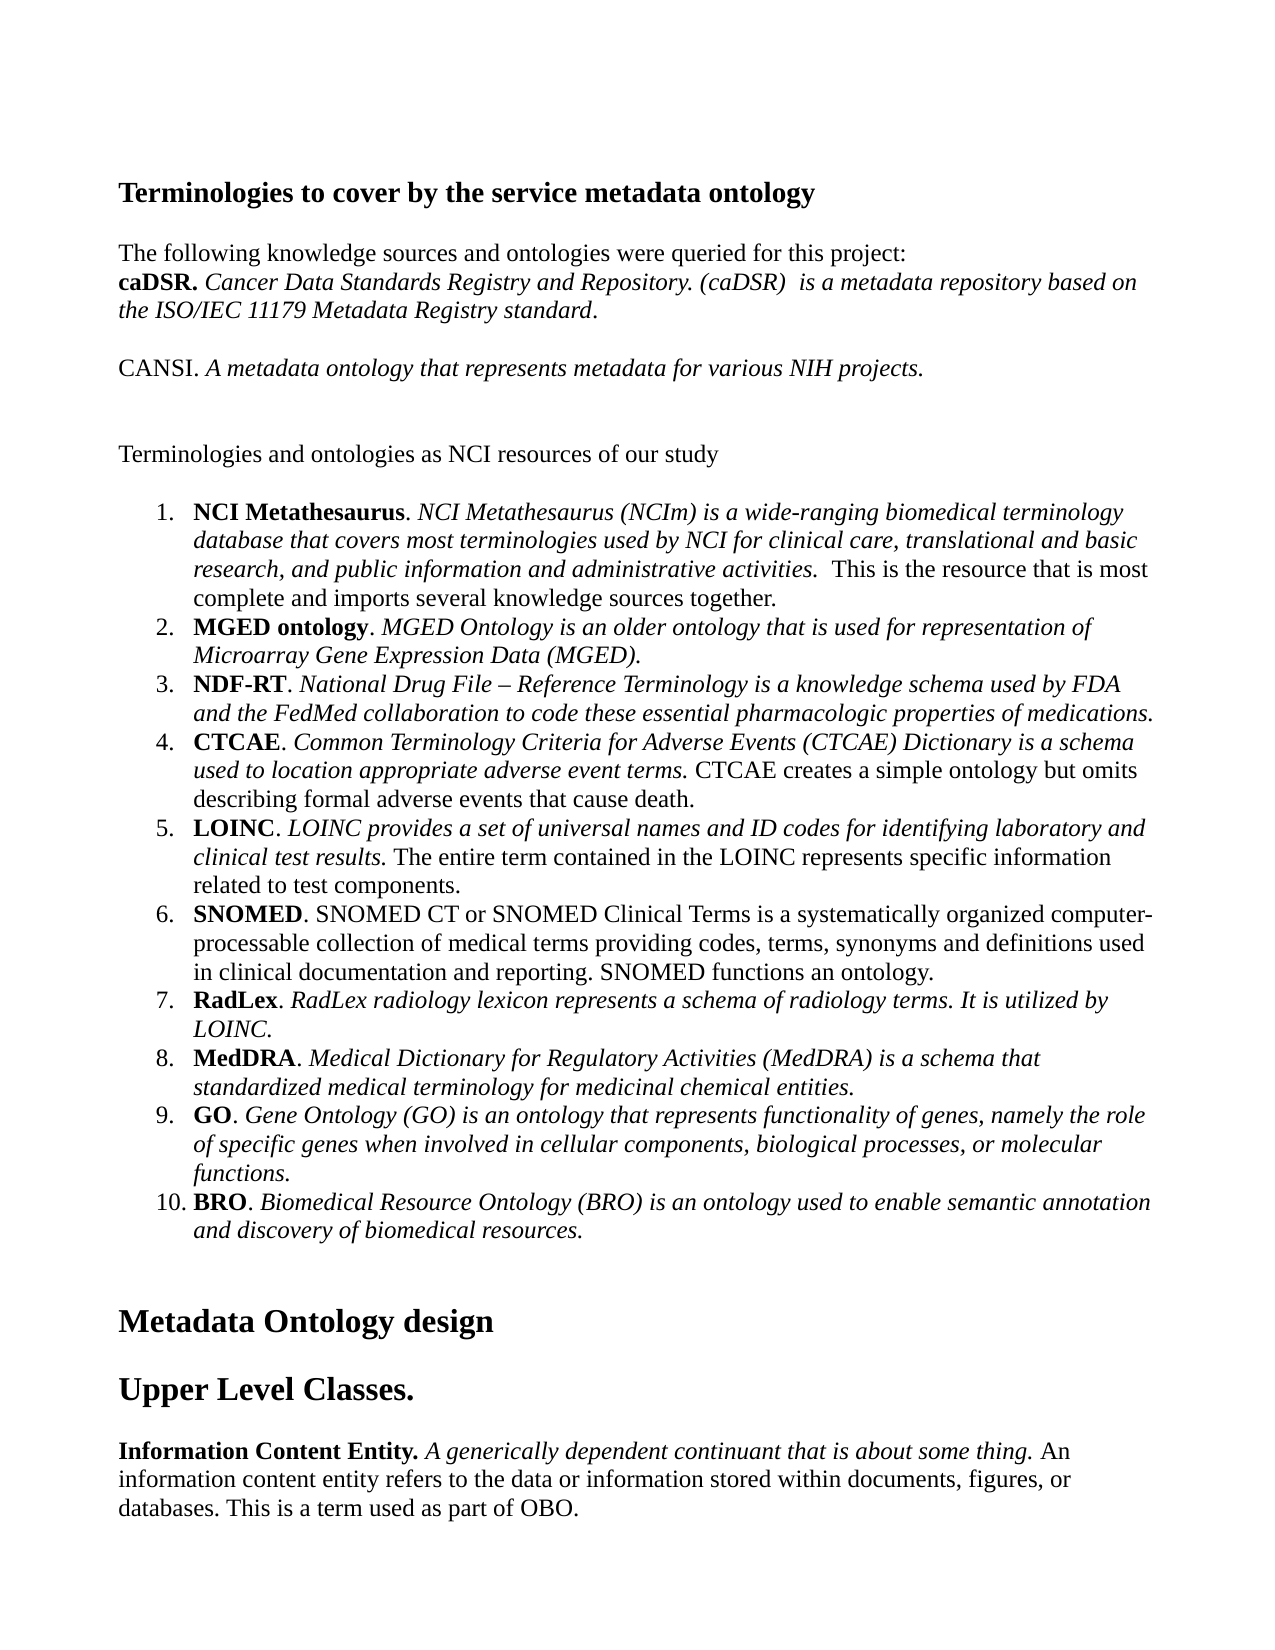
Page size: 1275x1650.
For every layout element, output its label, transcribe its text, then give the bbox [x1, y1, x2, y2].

list RadLex. RadLex radiology lexicon represents a schema of radiology terms. It is utilized by LOINC. [156, 985, 1157, 1043]
text Information Content Entity. A generically dependent continuant that is about some thing. An information content entity refers to the data or information stored within documents, figures, or databases. This is a term used as part of OBO. [118, 1436, 1157, 1522]
list MedDRA. Medical Dictionary for Regulatory Activities (MedDRA) is a schema that standardized medical terminology for medicinal chemical entities. [156, 1043, 1157, 1100]
text Terminologies to cover by the service metadata ontology [118, 176, 1157, 209]
list NCI Metathesaurus. NCI Metathesaurus (NCIm) is a wide-ranging biomedical terminology database that covers most terminologies used by NCI for clinical care, translational and basic research, and public information and administrative activities. This is the resource that is most complete and imports several knowledge sources together. [156, 497, 1157, 612]
list GO. Gene Ontology (GO) is an ontology that represents functionality of genes, namely the role of specific genes when involved in cellular components, biological processes, or molecular functions. [156, 1100, 1157, 1187]
list SNOMED. SNOMED CT or SNOMED Clinical Terms is a systematically organized computer-processable collection of medical terms providing codes, terms, synonyms and definitions used in clinical documentation and reporting. SNOMED functions an ontology. [156, 899, 1157, 985]
list CTCAE. Common Terminology Criteria for Adverse Events (CTCAE) Dictionary is a schema used to location appropriate adverse event terms. CTCAE creates a simple ontology but omits describing formal adverse events that cause death. [156, 727, 1157, 813]
text caDSR. Cancer Data Standards Registry and Repository. (caDSR) is a metadata repository based on the ISO/IEC 11179 Metadata Registry standard. [118, 267, 1157, 324]
text Metadata Ontology design [118, 1302, 1157, 1340]
text Terminologies and ontologies as NCI resources of our study [118, 439, 1157, 468]
list BRO. Biomedical Resource Ontology (BRO) is an ontology used to enable semantic annotation and discovery of biomedical resources. [156, 1187, 1157, 1244]
text The following knowledge sources and ontologies were queried for this project: [118, 238, 1157, 267]
text CANSI. A metadata ontology that represents metadata for various NIH projects. [118, 353, 1157, 382]
list MGED ontology. MGED Ontology is an older ontology that is used for representation of Microarray Gene Expression Data (MGED). [156, 612, 1157, 669]
list LOINC. LOINC provides a set of universal names and ID codes for identifying laboratory and clinical test results. The entire term contained in the LOINC represents specific information related to test components. [156, 813, 1157, 899]
list NDF-RT. National Drug File – Reference Terminology is a knowledge schema used by FDA and the FedMed collaboration to code these essential pharmacologic properties of medications. [156, 669, 1157, 727]
text Upper Level Classes. [118, 1369, 1157, 1407]
